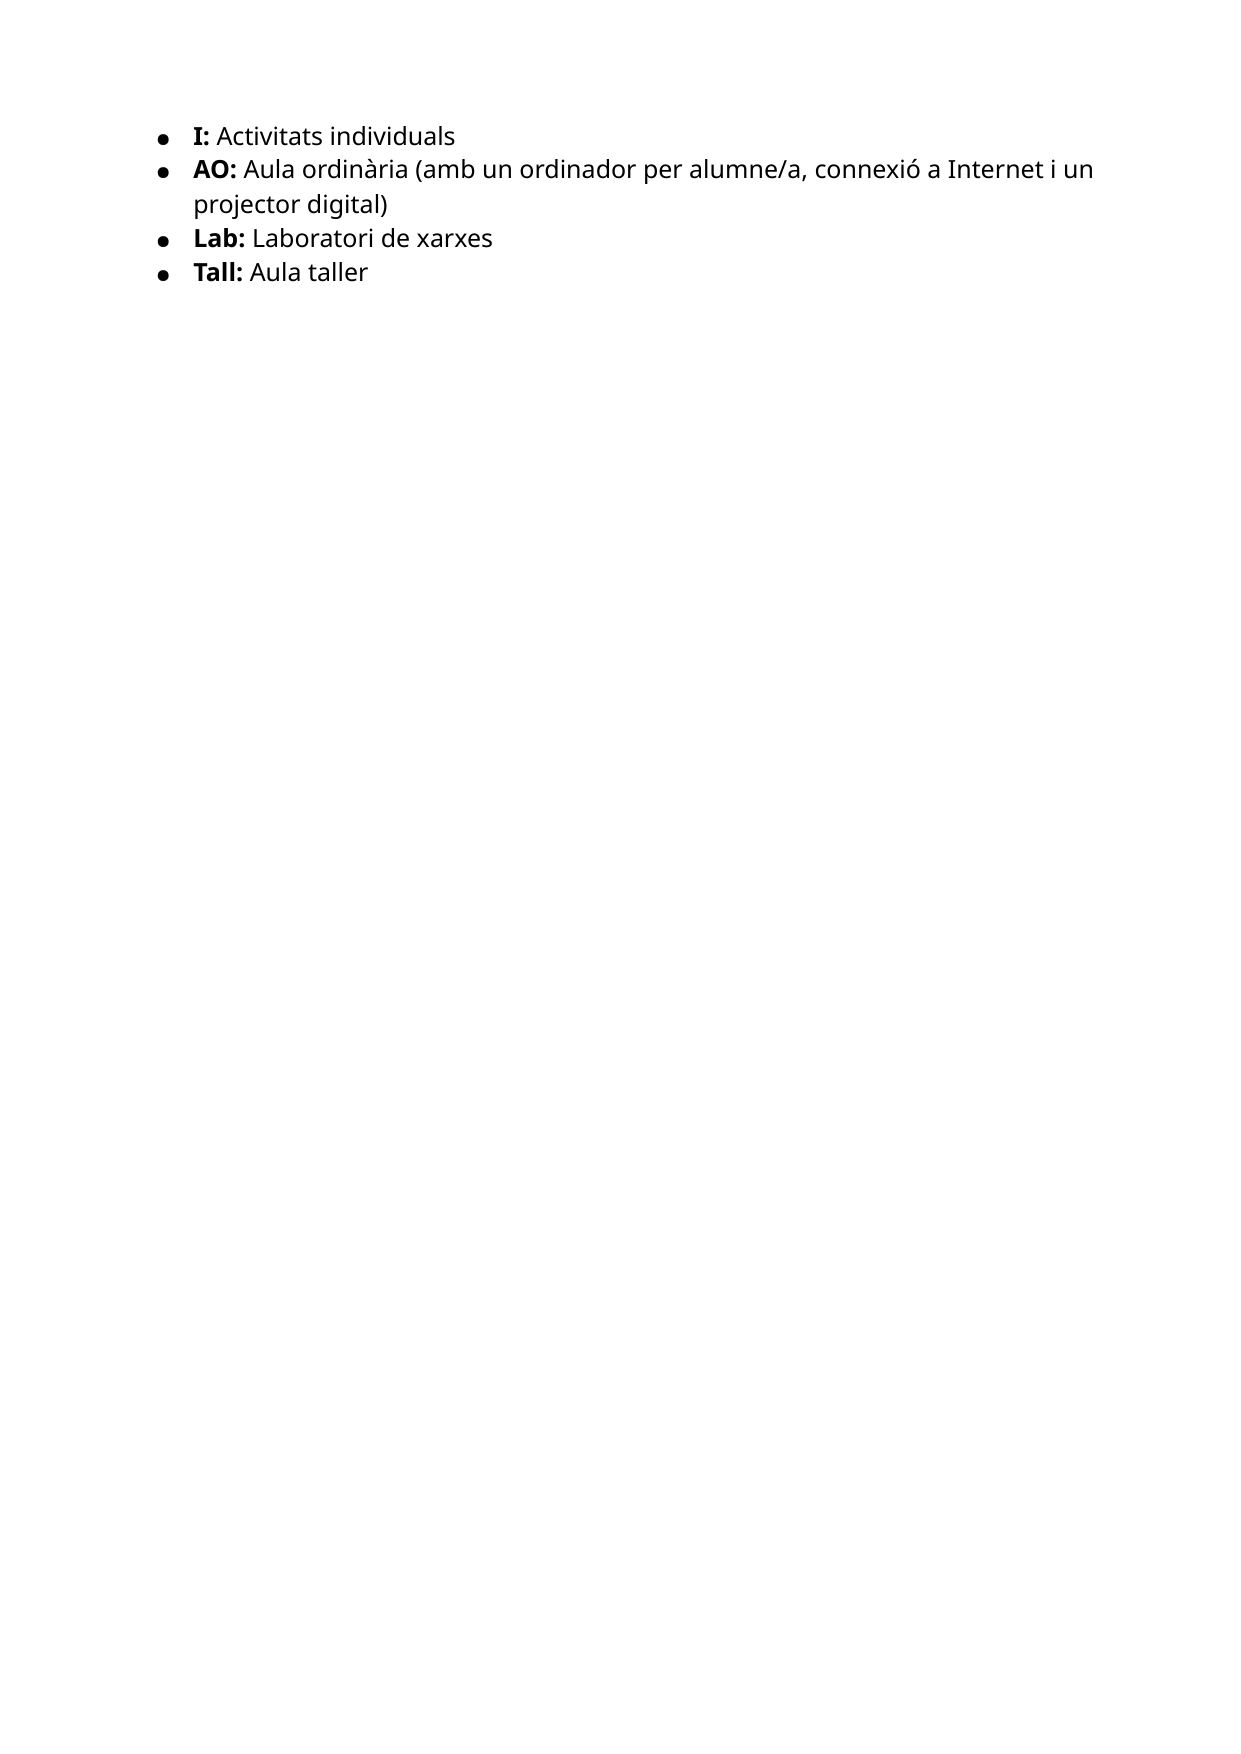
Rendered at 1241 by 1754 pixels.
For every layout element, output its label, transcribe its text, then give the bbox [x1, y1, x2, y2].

list AO: Aula ordinària (amb un ordinador per alumne/a, connexió a Internet i un projector digital) [156, 152, 1122, 220]
list Lab: Laboratori de xarxes [156, 220, 1122, 254]
list I: Activitats individuals [156, 118, 1122, 152]
list Tall: Aula taller [156, 254, 1122, 288]
